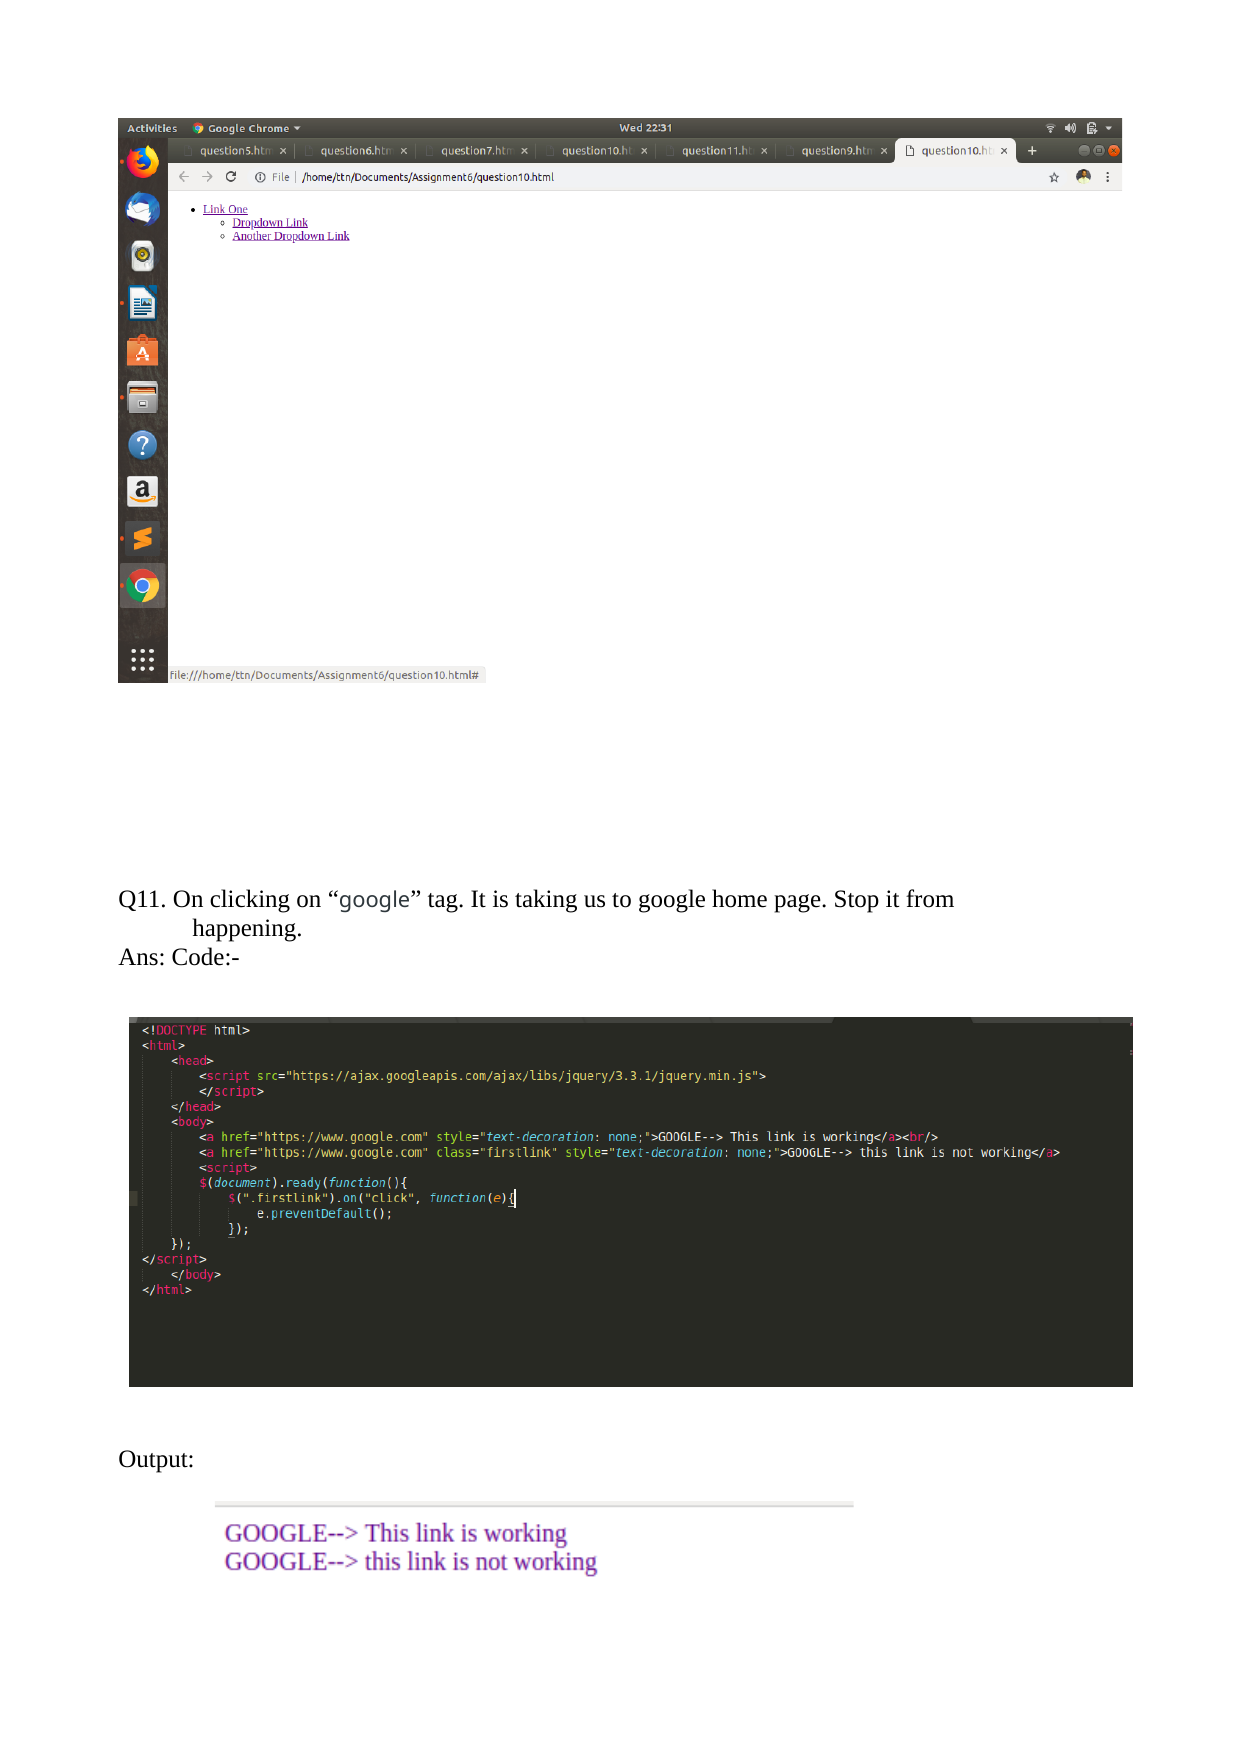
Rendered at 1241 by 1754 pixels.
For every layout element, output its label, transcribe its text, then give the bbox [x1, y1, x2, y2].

picture [129, 1017, 1133, 1387]
text Ans: Code:- [118, 942, 1122, 971]
picture [118, 118, 1123, 683]
text Output: [118, 1444, 1122, 1473]
picture [214, 1501, 854, 1734]
text Q11. On clicking on “google” tag. It is taking us to google home page. Stop it from happening. [118, 884, 1122, 942]
